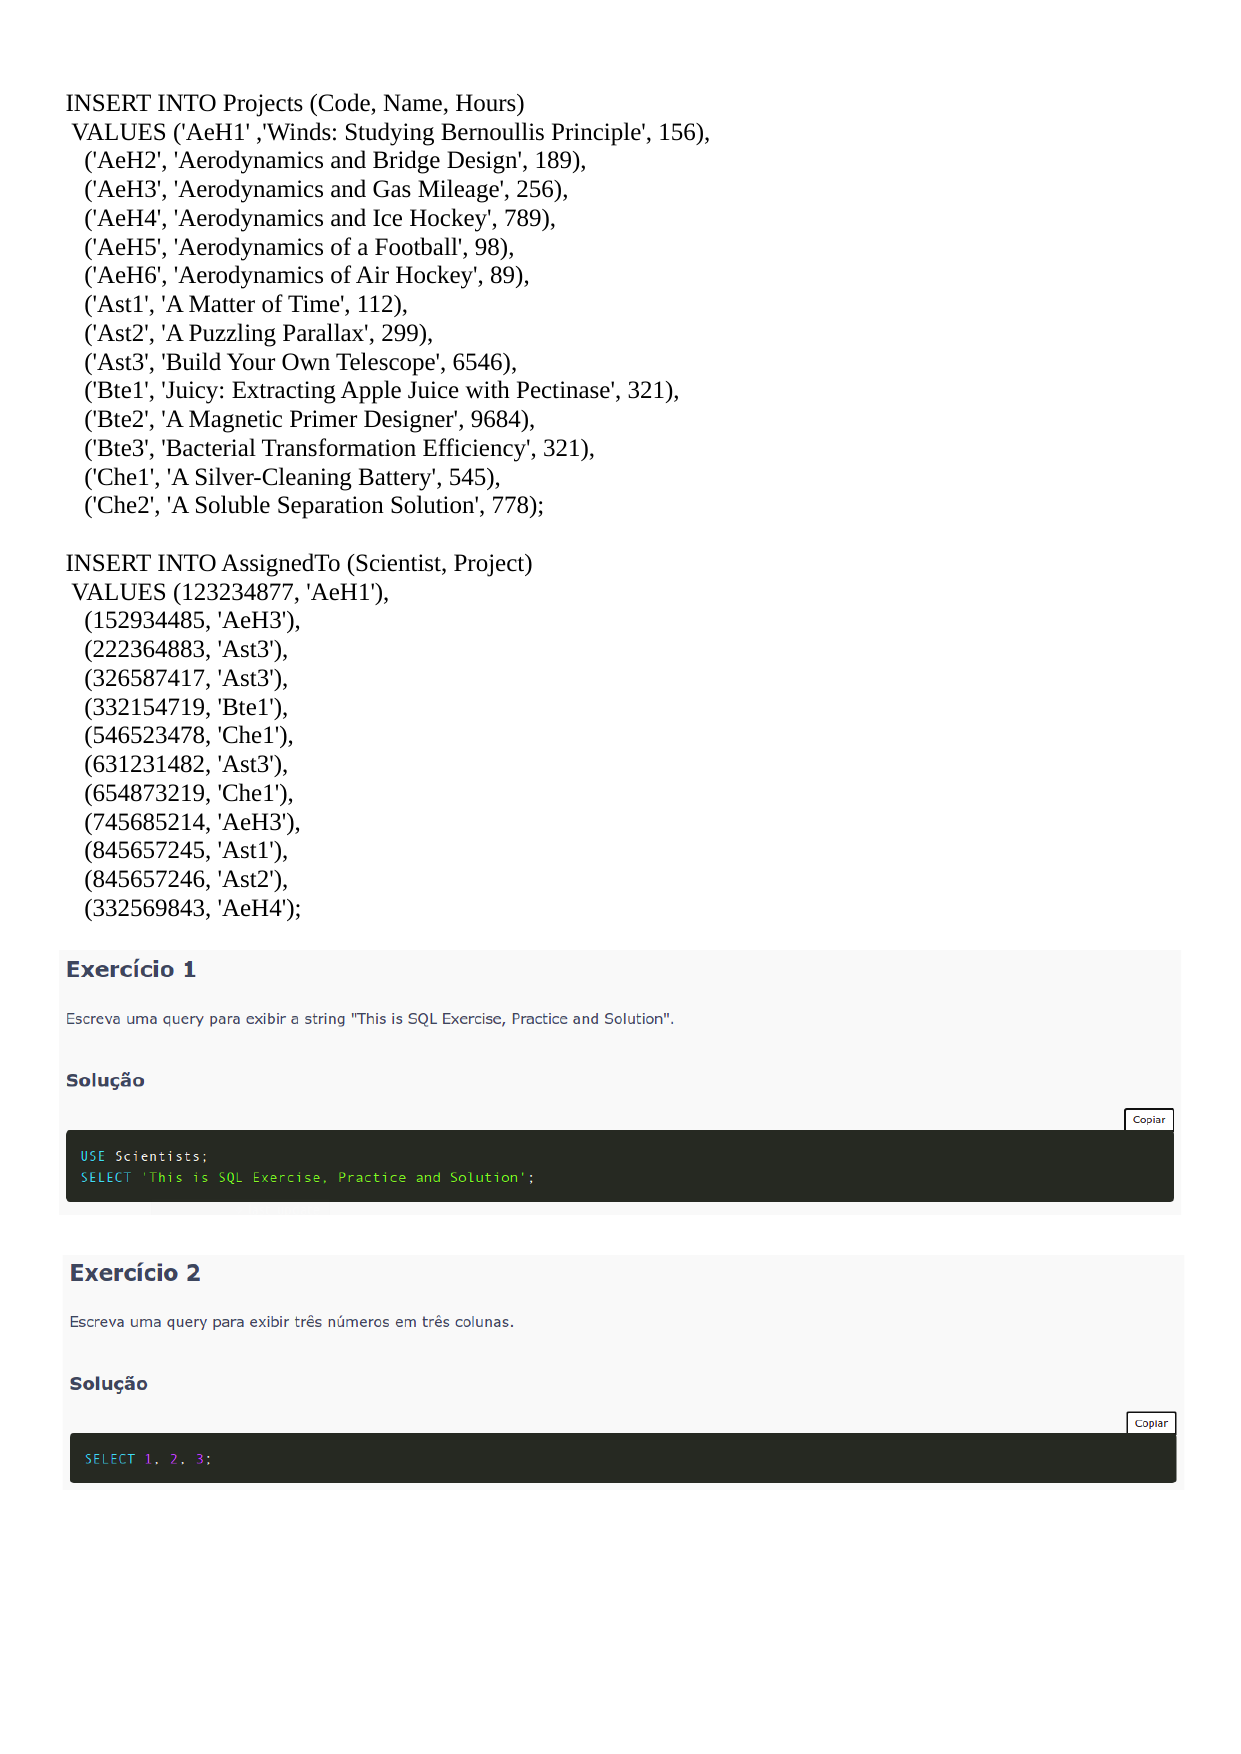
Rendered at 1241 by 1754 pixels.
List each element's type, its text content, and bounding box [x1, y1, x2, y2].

text (332154719, 'Bte1'), [59, 692, 1181, 720]
text (745685214, 'AeH3'), [59, 807, 1181, 835]
text ('AeH2', 'Aerodynamics and Bridge Design', 189), [59, 145, 1181, 174]
text ('Che2', 'A Soluble Separation Solution', 778); [59, 490, 1181, 519]
text ('AeH4', 'Aerodynamics and Ice Hockey', 789), [59, 203, 1181, 232]
text (326587417, 'Ast3'), [59, 663, 1181, 692]
text ('AeH5', 'Aerodynamics of a Football', 98), [59, 232, 1181, 260]
text (654873219, 'Che1'), [59, 778, 1181, 807]
text ('Bte3', 'Bacterial Transformation Efficiency', 321), [59, 433, 1181, 462]
text (631231482, 'Ast3'), [59, 749, 1181, 778]
text ('Ast2', 'A Puzzling Parallax', 299), [59, 318, 1181, 347]
text (845657245, 'Ast1'), [59, 835, 1181, 864]
text (152934485, 'AeH3'), [59, 605, 1181, 634]
picture [62, 1255, 1185, 1490]
text ('AeH6', 'Aerodynamics of Air Hockey', 89), [59, 260, 1181, 289]
text (546523478, 'Che1'), [59, 720, 1181, 749]
text ('Bte1', 'Juicy: Extracting Apple Juice with Pectinase', 321), [59, 375, 1181, 404]
text ('Ast1', 'A Matter of Time', 112), [59, 289, 1181, 318]
text ('Ast3', 'Build Your Own Telescope', 6546), [59, 347, 1181, 375]
text ('AeH3', 'Aerodynamics and Gas Mileage', 256), [59, 174, 1181, 203]
text ('Bte2', 'A Magnetic Primer Designer', 9684), [59, 404, 1181, 433]
picture [59, 950, 1182, 1215]
text INSERT INTO Projects (Code, Name, Hours) [59, 88, 1181, 117]
text (222364883, 'Ast3'), [59, 634, 1181, 663]
text INSERT INTO AssignedTo (Scientist, Project) [59, 548, 1181, 577]
text (332569843, 'AeH4'); [59, 893, 1181, 922]
text (845657246, 'Ast2'), [59, 864, 1181, 893]
text VALUES (123234877, 'AeH1'), [59, 577, 1181, 605]
text ('Che1', 'A Silver-Cleaning Battery', 545), [59, 462, 1181, 490]
text VALUES ('AeH1' ,'Winds: Studying Bernoullis Principle', 156), [59, 117, 1181, 145]
